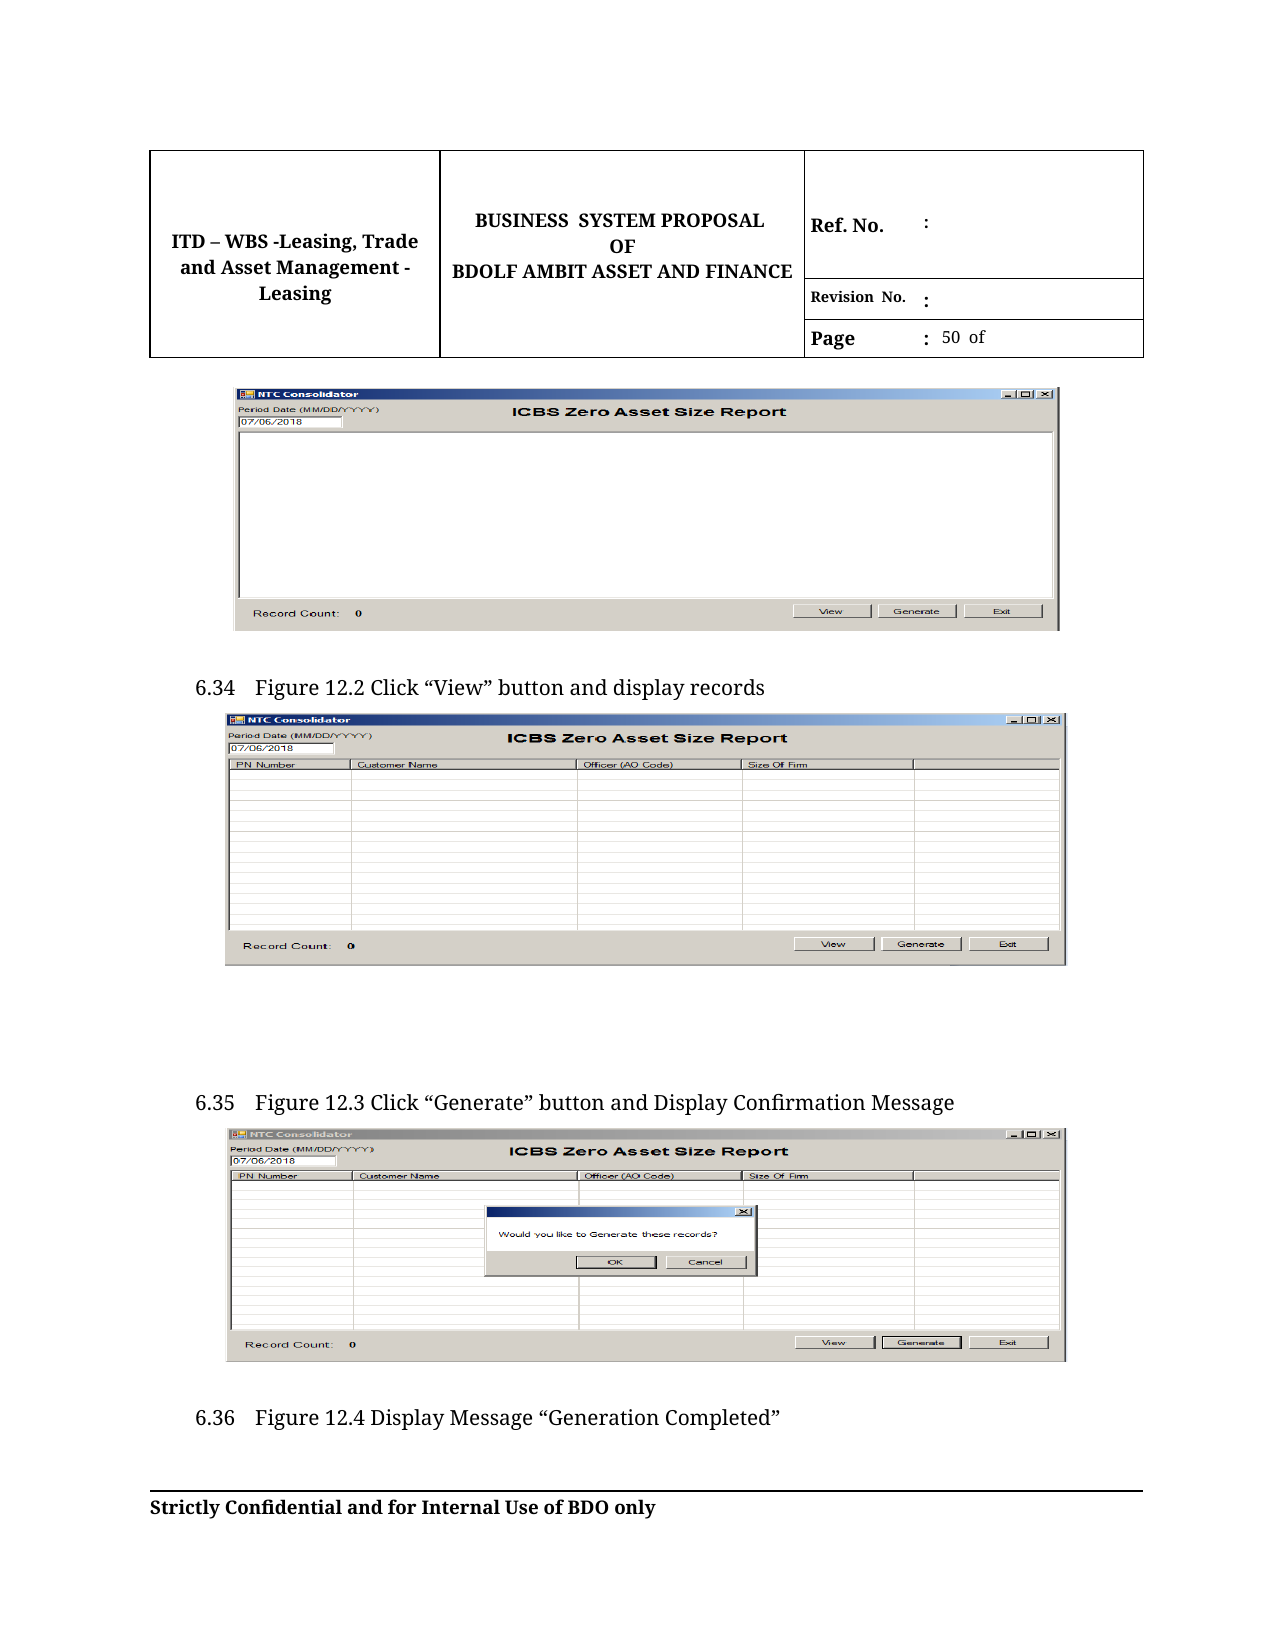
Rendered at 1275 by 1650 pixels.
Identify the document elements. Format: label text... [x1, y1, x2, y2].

picture [225, 713, 1068, 966]
list Figure 12.4 Display Message “Generation Completed” [195, 1403, 1143, 1432]
list Figure 12.2 Click “View” button and display records [195, 673, 1143, 701]
list Figure 12.3 Click “Generate” button and Display Confirmation Message [195, 1088, 1143, 1116]
picture [225, 1128, 1068, 1363]
picture [233, 387, 1060, 632]
